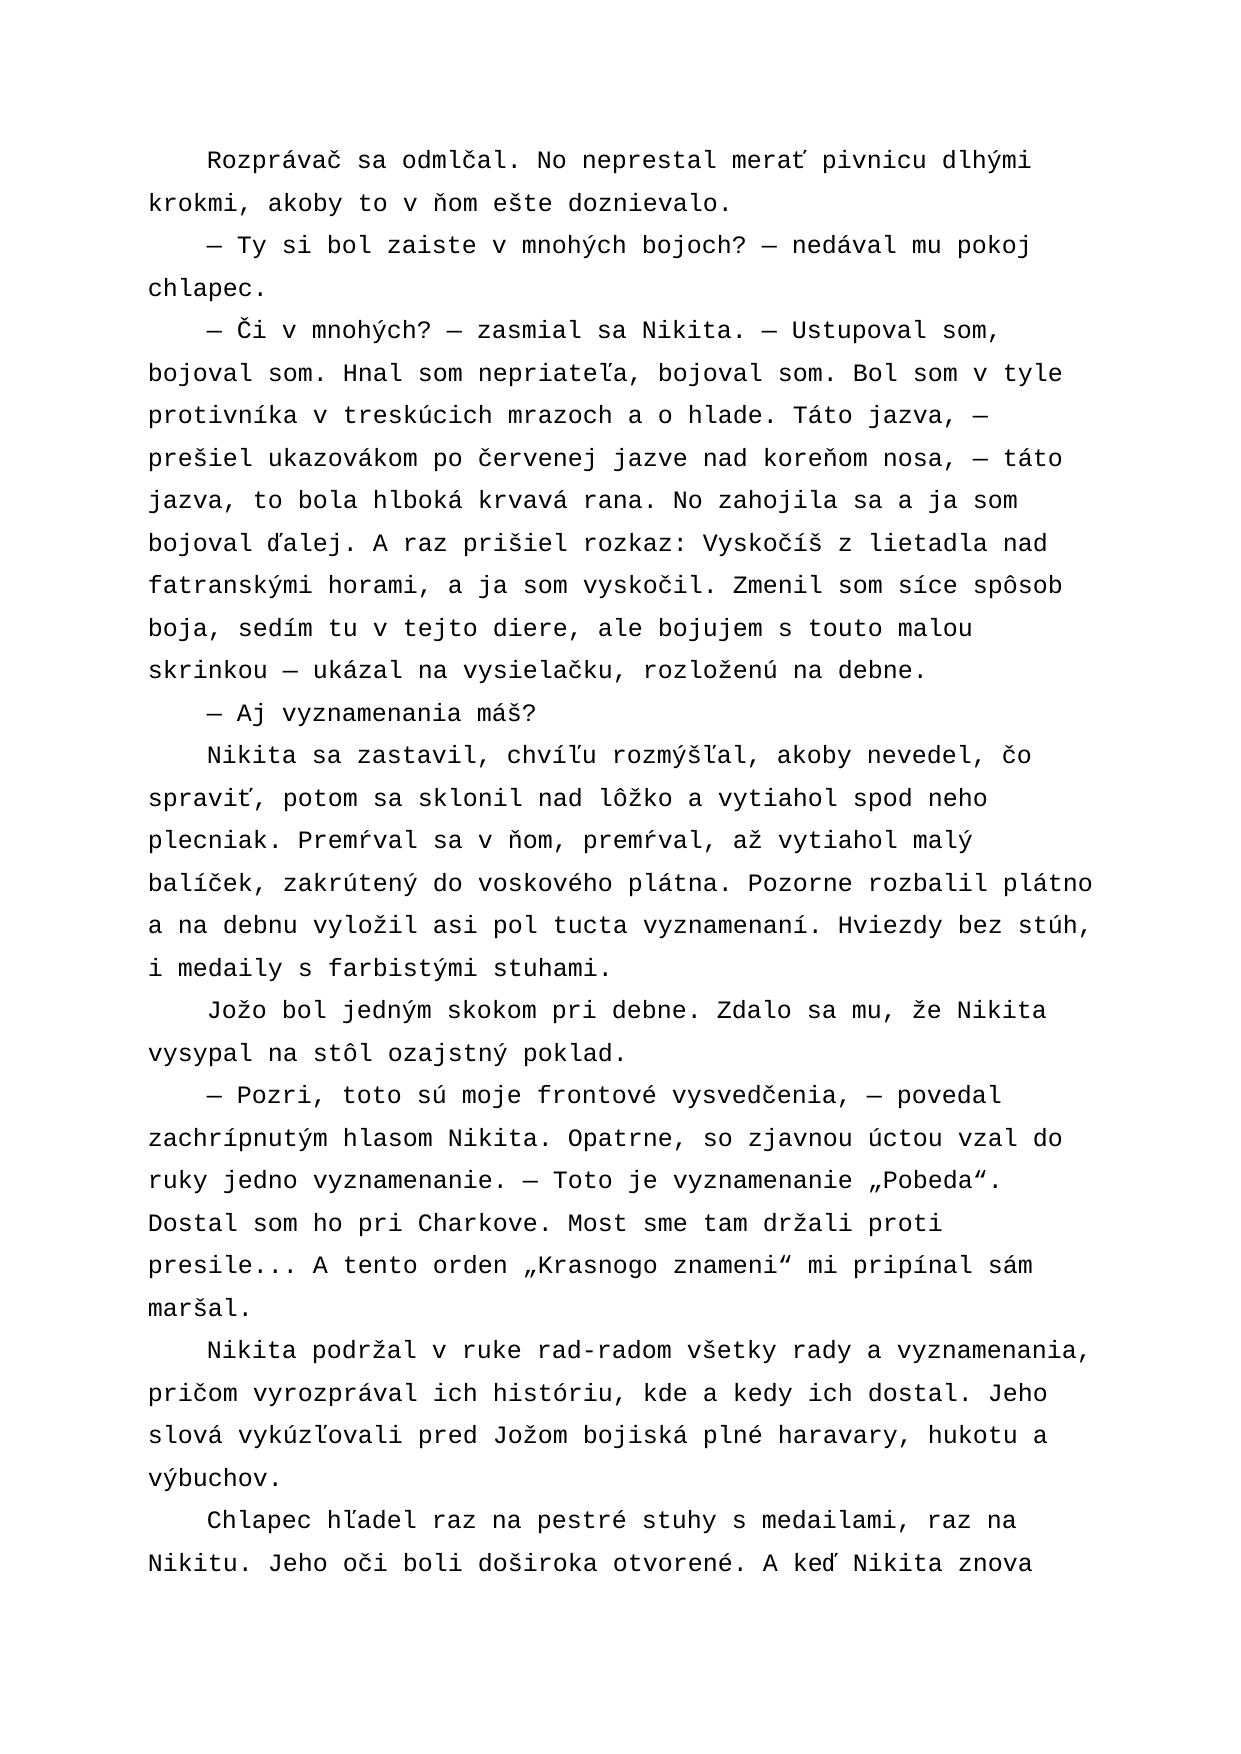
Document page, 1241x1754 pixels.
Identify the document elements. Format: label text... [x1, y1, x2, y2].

text Nikita sa zastavil, chvíľu rozmýšľal, akoby nevedel, čo spraviť, potom sa sklonil nad lôžko a vytiahol spod neho plecniak. Premŕval sa v ňom, premŕval, až vytiahol malý balíček, zakrútený do voskového plátna. Pozorne rozbalil plátno a na debnu vyložil asi pol tucta vyznamenaní. Hviezdy bez stúh, i medaily s farbistými stuhami. [148, 743, 1093, 983]
text Chlapec hľadel raz na pestré stuhy s medailami, raz na Nikitu. Jeho oči boli doširoka otvorené. A keď Nikita znova [148, 1508, 1093, 1578]
text — Či v mnohých? — zasmial sa Nikita. — Ustupoval som, bojoval som. Hnal som nepriateľa, bojoval som. Bol som v tyle protivníka v treskúcich mrazoch a o hlade. Táto jazva, — prešiel ukazovákom po červenej jazve nad koreňom nosa, — táto jazva, to bola hlboká krvavá rana. No zahojila sa a ja som bojoval ďalej. A raz prišiel rozkaz: Vyskočíš z lietadla nad fatranskými horami, a ja som vyskočil. Zmenil som síce spôsob boja, sedím tu v tejto diere, ale bojujem s touto malou skrinkou — ukázal na vysielačku, rozloženú na debne. [148, 318, 1093, 686]
text Rozprávač sa odmlčal. No neprestal merať pivnicu dlhými krokmi, akoby to v ňom ešte doznievalo. [148, 148, 1093, 218]
text Jožo bol jedným skokom pri debne. Zdalo sa mu, že Nikita vysypal na stôl ozajstný poklad. [148, 998, 1093, 1068]
text — Aj vyznamenania máš? [148, 700, 1093, 728]
text — Pozri, toto sú moje frontové vysvedčenia, — povedal zachrípnutým hlasom Nikita. Opatrne, so zjavnou úctou vzal do ruky jedno vyznamenanie. — Toto je vyznamenanie „Pobeda“. Dostal som ho pri Charkove. Most sme tam držali proti presile... A tento orden „Krasnogo znameni“ mi pripínal sám maršal. [148, 1083, 1093, 1323]
text — Ty si bol zaiste v mnohých bojoch? — nedával mu pokoj chlapec. [148, 233, 1093, 303]
text Nikita podržal v ruke rad-radom všetky rady a vyznamenania, pričom vyrozprával ich históriu, kde a kedy ich dostal. Jeho slová vykúzľovali pred Jožom bojiská plné haravary, hukotu a výbuchov. [148, 1338, 1093, 1493]
